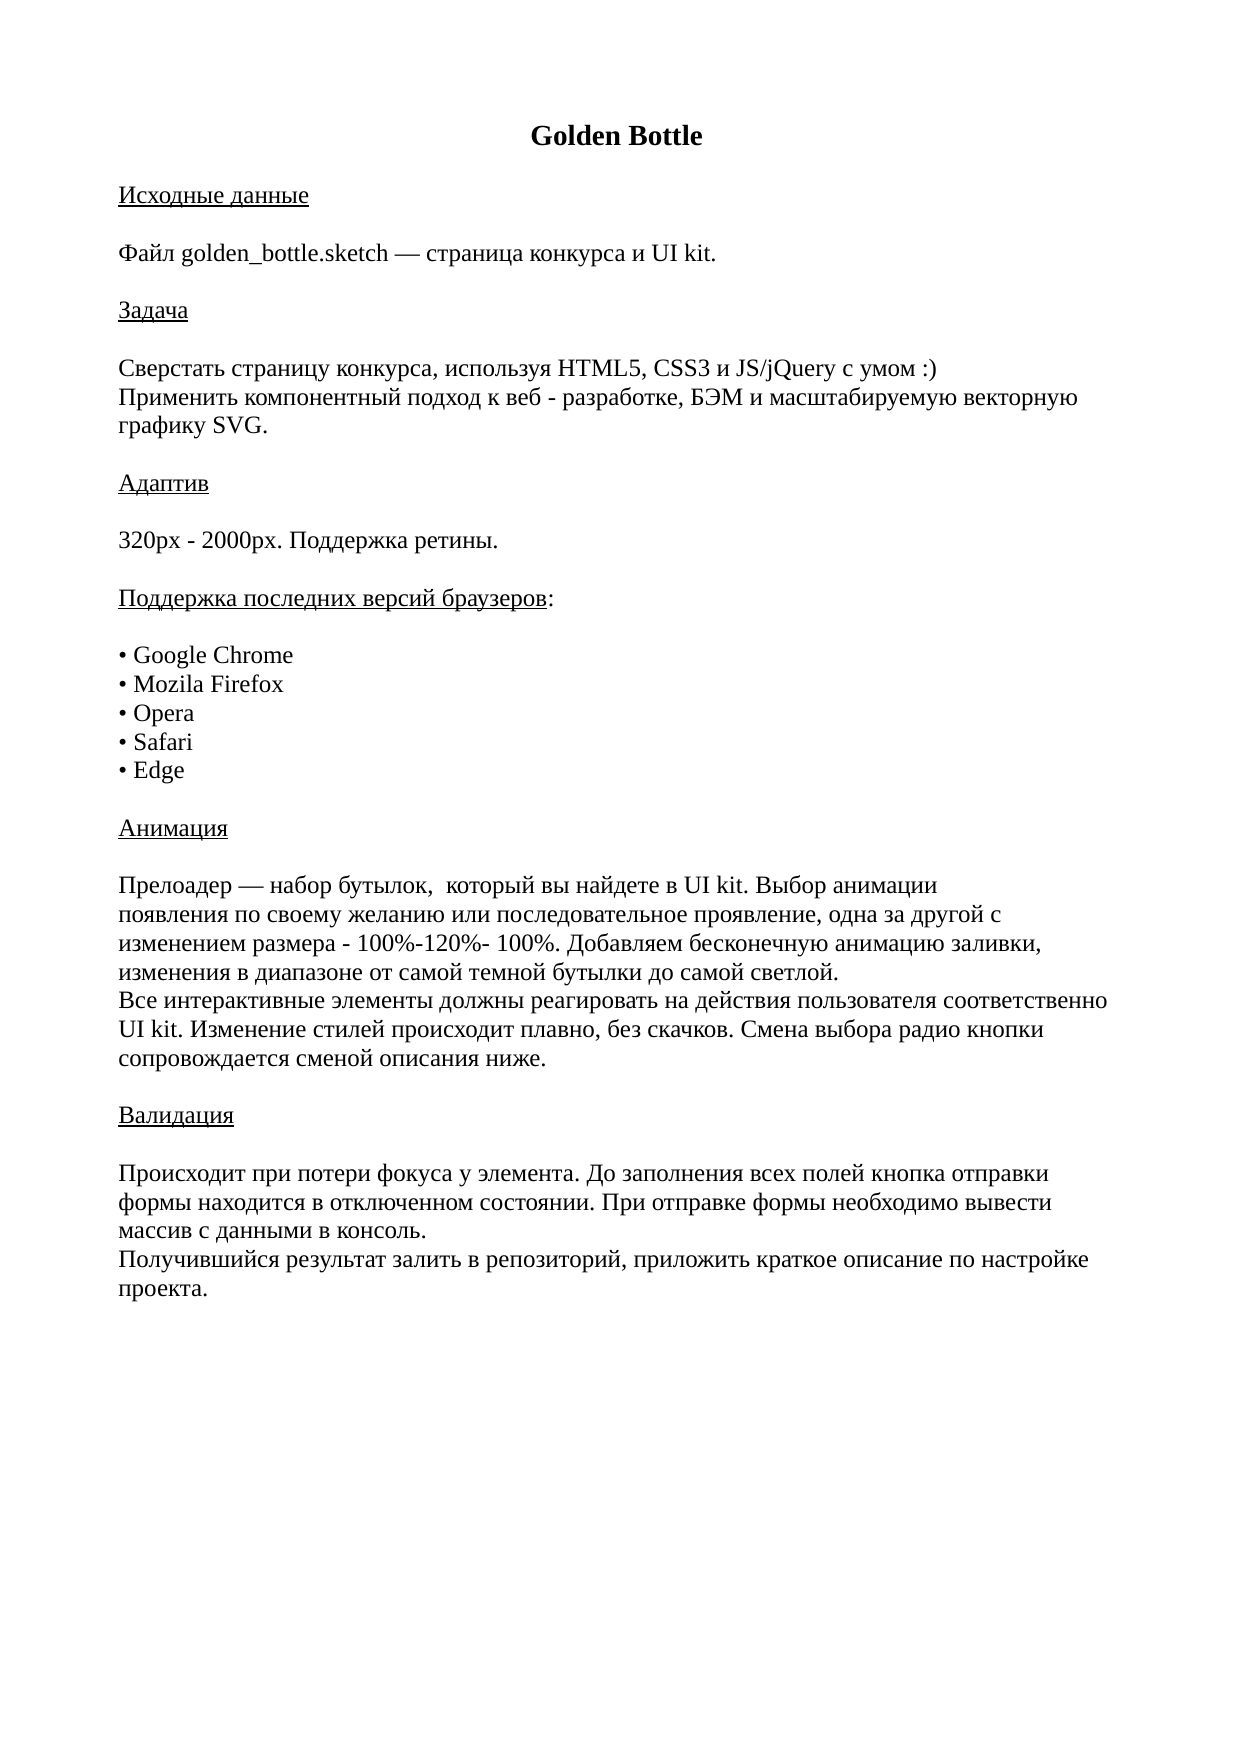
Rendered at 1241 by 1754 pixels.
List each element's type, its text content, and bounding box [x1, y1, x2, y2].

text • Google Chrome [118, 640, 1122, 669]
text появления по своему желанию или последовательное проявление, одна за другой с изменением размера - 100%-120%- 100%. Добавляем бесконечную анимацию заливки, изменения в диапазоне от самой темной бутылки до самой светлой. [118, 899, 1122, 985]
text • Safari [118, 727, 1122, 755]
text Получившийся результат залить в репозиторий, приложить краткое описание по настройке [118, 1244, 1122, 1273]
text Прелоадер — набор бутылок, который вы найдете в UI kit. Выбор анимации [118, 870, 1122, 899]
text Исходные данные [118, 180, 1122, 209]
text • Opera [118, 698, 1122, 727]
text Адаптив [118, 468, 1122, 497]
text • Mozila Firefox [118, 669, 1122, 698]
text Применить компонентный подход к веб - разработке, БЭМ и масштабируемую векторную графику SVG. [118, 382, 1122, 439]
text Поддержка последних версий браузеров: [118, 583, 1122, 612]
text • Edge [118, 755, 1122, 784]
text Файл golden_bottle.sketch — страница конкурса и UI kit. [118, 238, 1122, 267]
text Валидация [118, 1100, 1122, 1129]
text проекта. [118, 1273, 1122, 1302]
text Происходит при потери фокуса у элемента. До заполнения всех полей кнопка отправки формы находится в отключенном состоянии. При отправке формы необходимо вывести массив с данными в консоль. [118, 1158, 1122, 1244]
text Задача [118, 295, 1122, 324]
text Golden Bottle [118, 118, 1122, 152]
text Сверстать страницу конкурса, используя HTML5, CSS3 и JS/jQuery с умом :) [118, 353, 1122, 382]
text 320px - 2000px. Поддержка ретины. [118, 525, 1122, 554]
text Анимация [118, 813, 1122, 842]
text Все интерактивные элементы должны реагировать на действия пользователя соответственно UI kit. Изменение стилей происходит плавно, без скачков. Смена выбора радио кнопки сопровождается сменой описания ниже. [118, 985, 1122, 1072]
